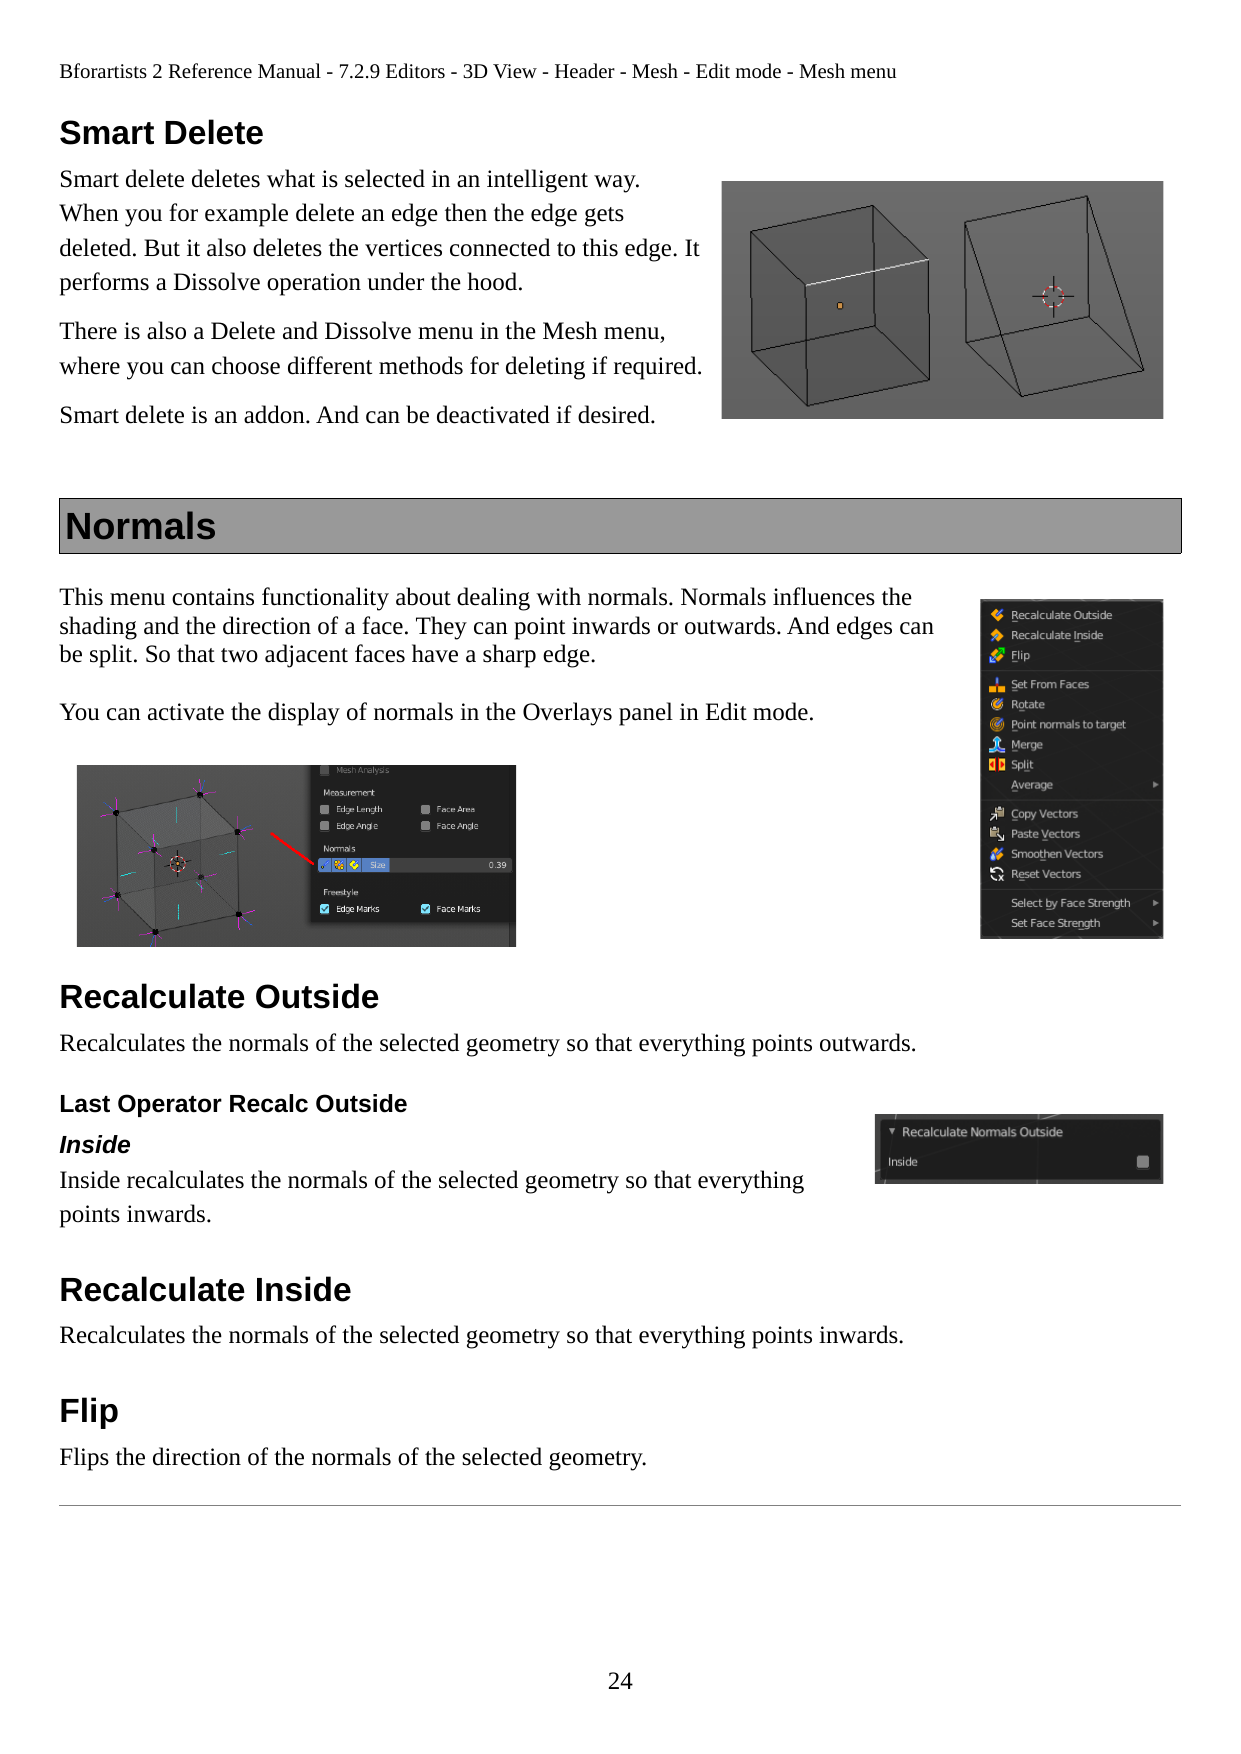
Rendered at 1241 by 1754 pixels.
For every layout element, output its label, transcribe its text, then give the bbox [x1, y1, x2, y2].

text This menu contains functionality about dealing with normals. Normals influences the shading and the direction of a face. They can point inwards or outwards. And edges can be split. So that two adjacent faces have a sharp edge. [59, 582, 1181, 668]
text Smart delete deletes what is selected in an intelligent way. When you for example delete an edge then the edge gets deleted. But it also deletes the vertices connected to this edge. It performs a Dissolve operation under the hood. [59, 164, 1181, 296]
subtitle Flip [59, 1391, 1181, 1429]
subtitle Smart Delete [59, 113, 1181, 151]
picture [721, 181, 1164, 419]
table_header Normals [60, 499, 1181, 553]
subtitle [1164, 1130, 1181, 1159]
subtitle Inside [59, 1130, 874, 1159]
picture [980, 599, 1164, 939]
text Recalculates the normals of the selected geometry so that everything points outwards. [59, 1028, 1181, 1056]
picture [874, 1114, 1164, 1184]
text You can activate the display of normals in the Overlays panel in Edit mode. [59, 697, 980, 726]
picture [76, 765, 517, 947]
subtitle Recalculate Inside [59, 1269, 1181, 1308]
text Flips the direction of the normals of the selected geometry. [59, 1442, 1181, 1470]
text Smart delete is an addon. And can be deactivated if desired. [59, 400, 1181, 428]
subtitle Last Operator Recalc Outside [59, 1089, 1181, 1118]
text There is also a Delete and Dissolve menu in the Mesh menu, where you can choose different methods for deleting if required. [59, 316, 721, 379]
subtitle Recalculate Outside [59, 977, 1181, 1015]
text Inside recalculates the normals of the selected geometry so that everything points inwards. [59, 1165, 1181, 1228]
text Recalculates the normals of the selected geometry so that everything points inwards. [59, 1321, 1181, 1349]
